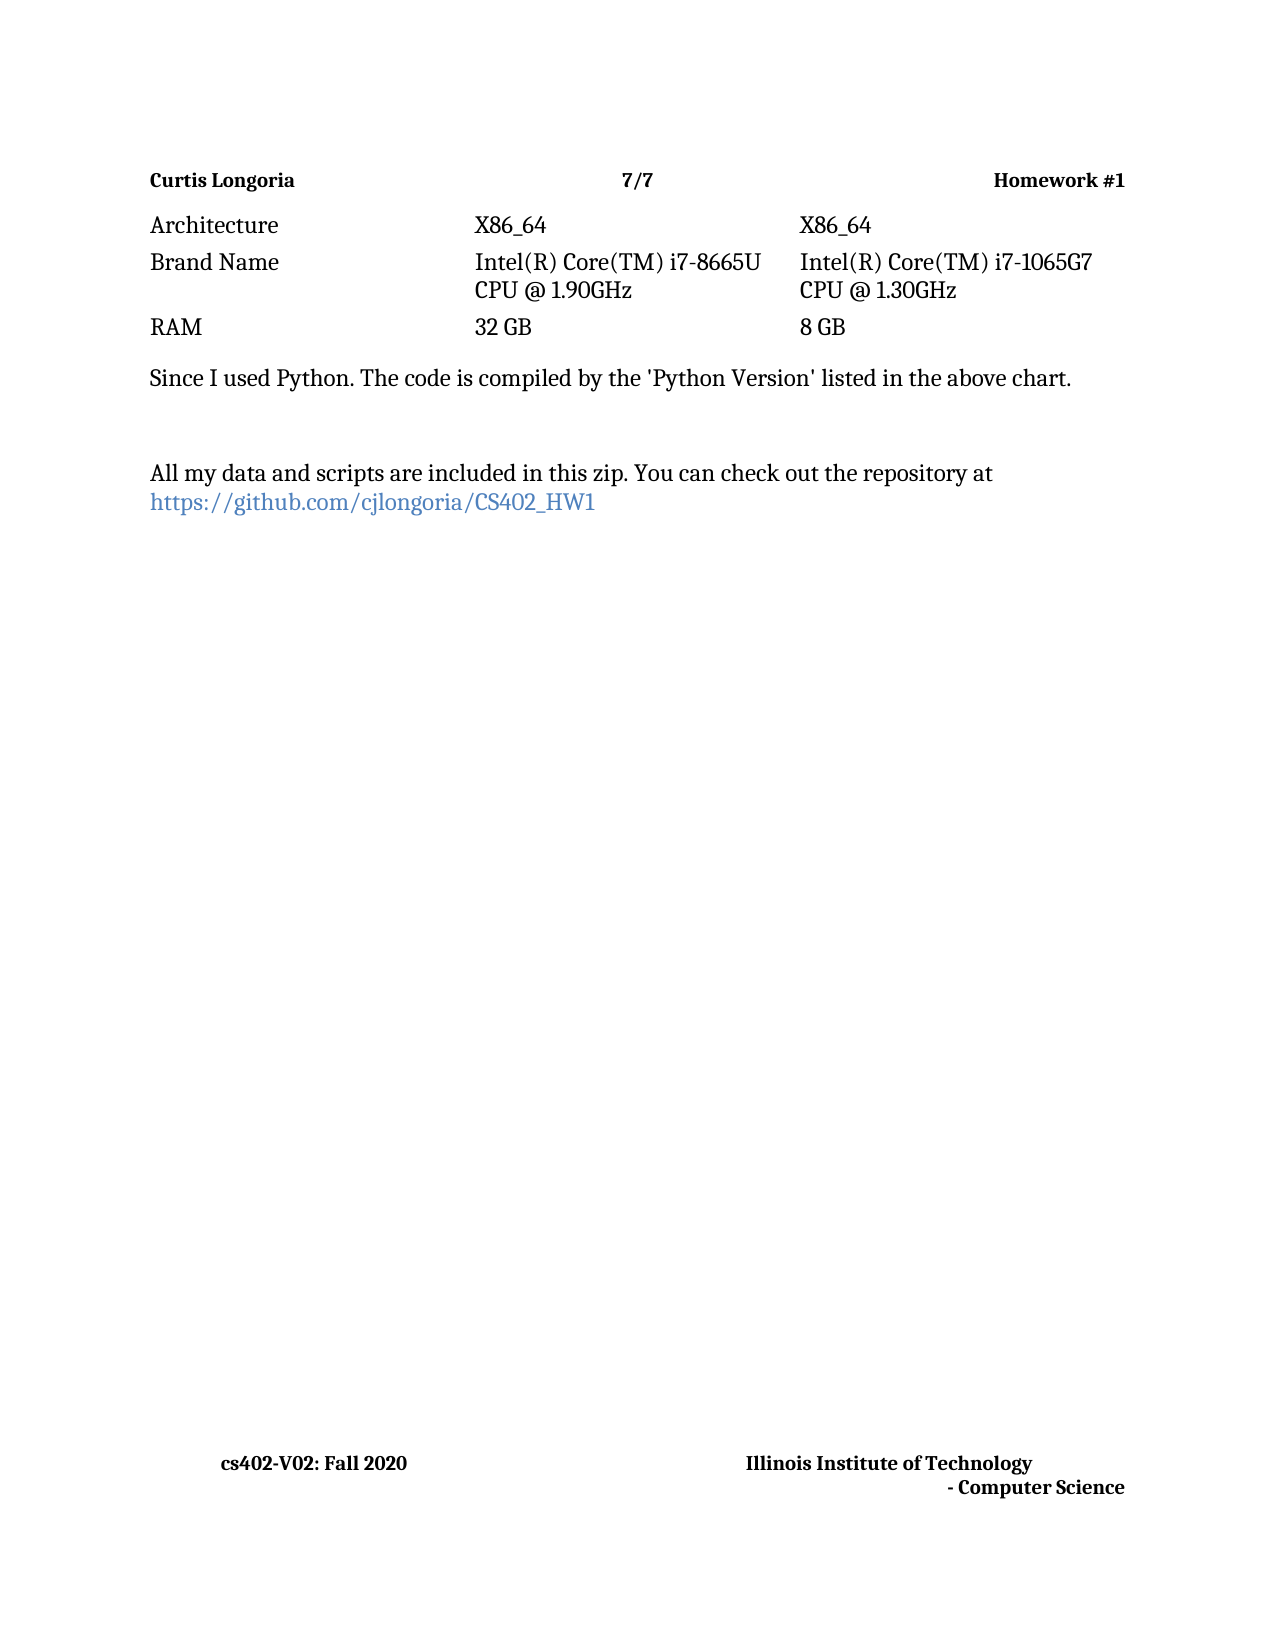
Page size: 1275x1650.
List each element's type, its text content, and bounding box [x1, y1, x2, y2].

table_cell 32 GB [464, 309, 789, 345]
text All my data and scripts are included in this zip. You can check out the repository at https://github.com/cjlongoria/CS402_HW1 [150, 459, 1125, 516]
text Since I used Python. The code is compiled by the 'Python Version' listed in the above chart. [150, 364, 1125, 393]
table_cell Architecture [139, 208, 464, 244]
table_cell Intel(R) Core(TM) i7-1065G7 CPU @ 1.30GHz [789, 244, 1114, 309]
table_cell X86_64 [789, 208, 1114, 244]
table_cell X86_64 [464, 208, 789, 244]
table_cell 8 GB [789, 309, 1114, 345]
table_cell Brand Name [139, 244, 464, 309]
table_cell RAM [139, 309, 464, 345]
table_cell Intel(R) Core(TM) i7-8665U CPU @ 1.90GHz [464, 244, 789, 309]
